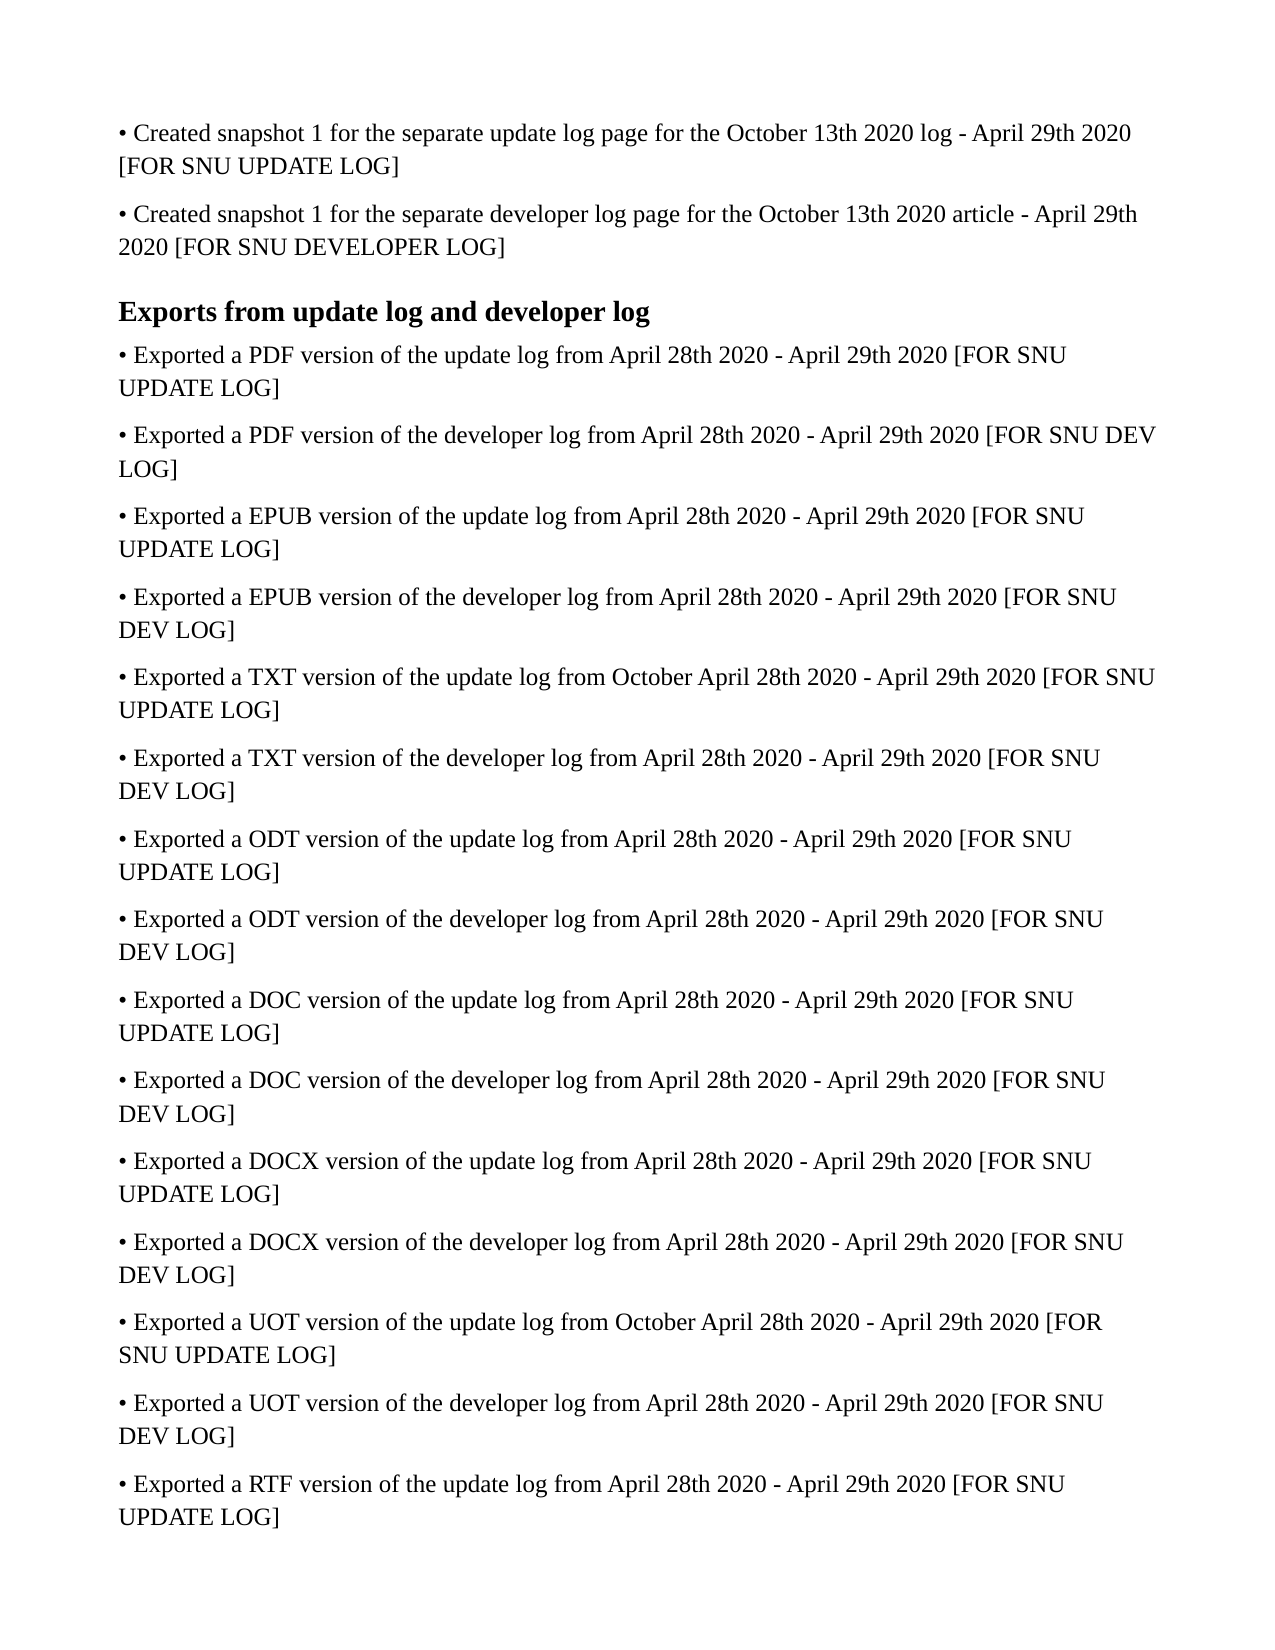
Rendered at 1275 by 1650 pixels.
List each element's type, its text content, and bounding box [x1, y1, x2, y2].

text • Created snapshot 1 for the separate developer log page for the October 13th 2020 article - April 29th 2020 [FOR SNU DEVELOPER LOG] [118, 199, 1157, 261]
text • Exported a DOCX version of the update log from April 28th 2020 - April 29th 2020 [FOR SNU UPDATE LOG] [118, 1146, 1157, 1208]
subtitle Exports from update log and developer log [118, 294, 1157, 327]
text • Exported a UOT version of the update log from October April 28th 2020 - April 29th 2020 [FOR SNU UPDATE LOG] [118, 1307, 1157, 1369]
text • Exported a PDF version of the update log from April 28th 2020 - April 29th 2020 [FOR SNU UPDATE LOG] [118, 340, 1157, 402]
text • Exported a DOC version of the developer log from April 28th 2020 - April 29th 2020 [FOR SNU DEV LOG] [118, 1066, 1157, 1127]
text • Exported a RTF version of the update log from April 28th 2020 - April 29th 2020 [FOR SNU UPDATE LOG] [118, 1469, 1157, 1531]
text • Exported a TXT version of the developer log from April 28th 2020 - April 29th 2020 [FOR SNU DEV LOG] [118, 743, 1157, 805]
text • Exported a ODT version of the developer log from April 28th 2020 - April 29th 2020 [FOR SNU DEV LOG] [118, 904, 1157, 966]
text • Exported a EPUB version of the update log from April 28th 2020 - April 29th 2020 [FOR SNU UPDATE LOG] [118, 501, 1157, 563]
text • Created snapshot 1 for the separate update log page for the October 13th 2020 log - April 29th 2020 [FOR SNU UPDATE LOG] [118, 118, 1157, 180]
text • Exported a UOT version of the developer log from April 28th 2020 - April 29th 2020 [FOR SNU DEV LOG] [118, 1388, 1157, 1450]
text • Exported a EPUB version of the developer log from April 28th 2020 - April 29th 2020 [FOR SNU DEV LOG] [118, 582, 1157, 644]
text • Exported a TXT version of the update log from October April 28th 2020 - April 29th 2020 [FOR SNU UPDATE LOG] [118, 662, 1157, 724]
text • Exported a PDF version of the developer log from April 28th 2020 - April 29th 2020 [FOR SNU DEV LOG] [118, 421, 1157, 482]
text • Exported a ODT version of the update log from April 28th 2020 - April 29th 2020 [FOR SNU UPDATE LOG] [118, 824, 1157, 886]
text • Exported a DOCX version of the developer log from April 28th 2020 - April 29th 2020 [FOR SNU DEV LOG] [118, 1227, 1157, 1289]
text • Exported a DOC version of the update log from April 28th 2020 - April 29th 2020 [FOR SNU UPDATE LOG] [118, 985, 1157, 1047]
